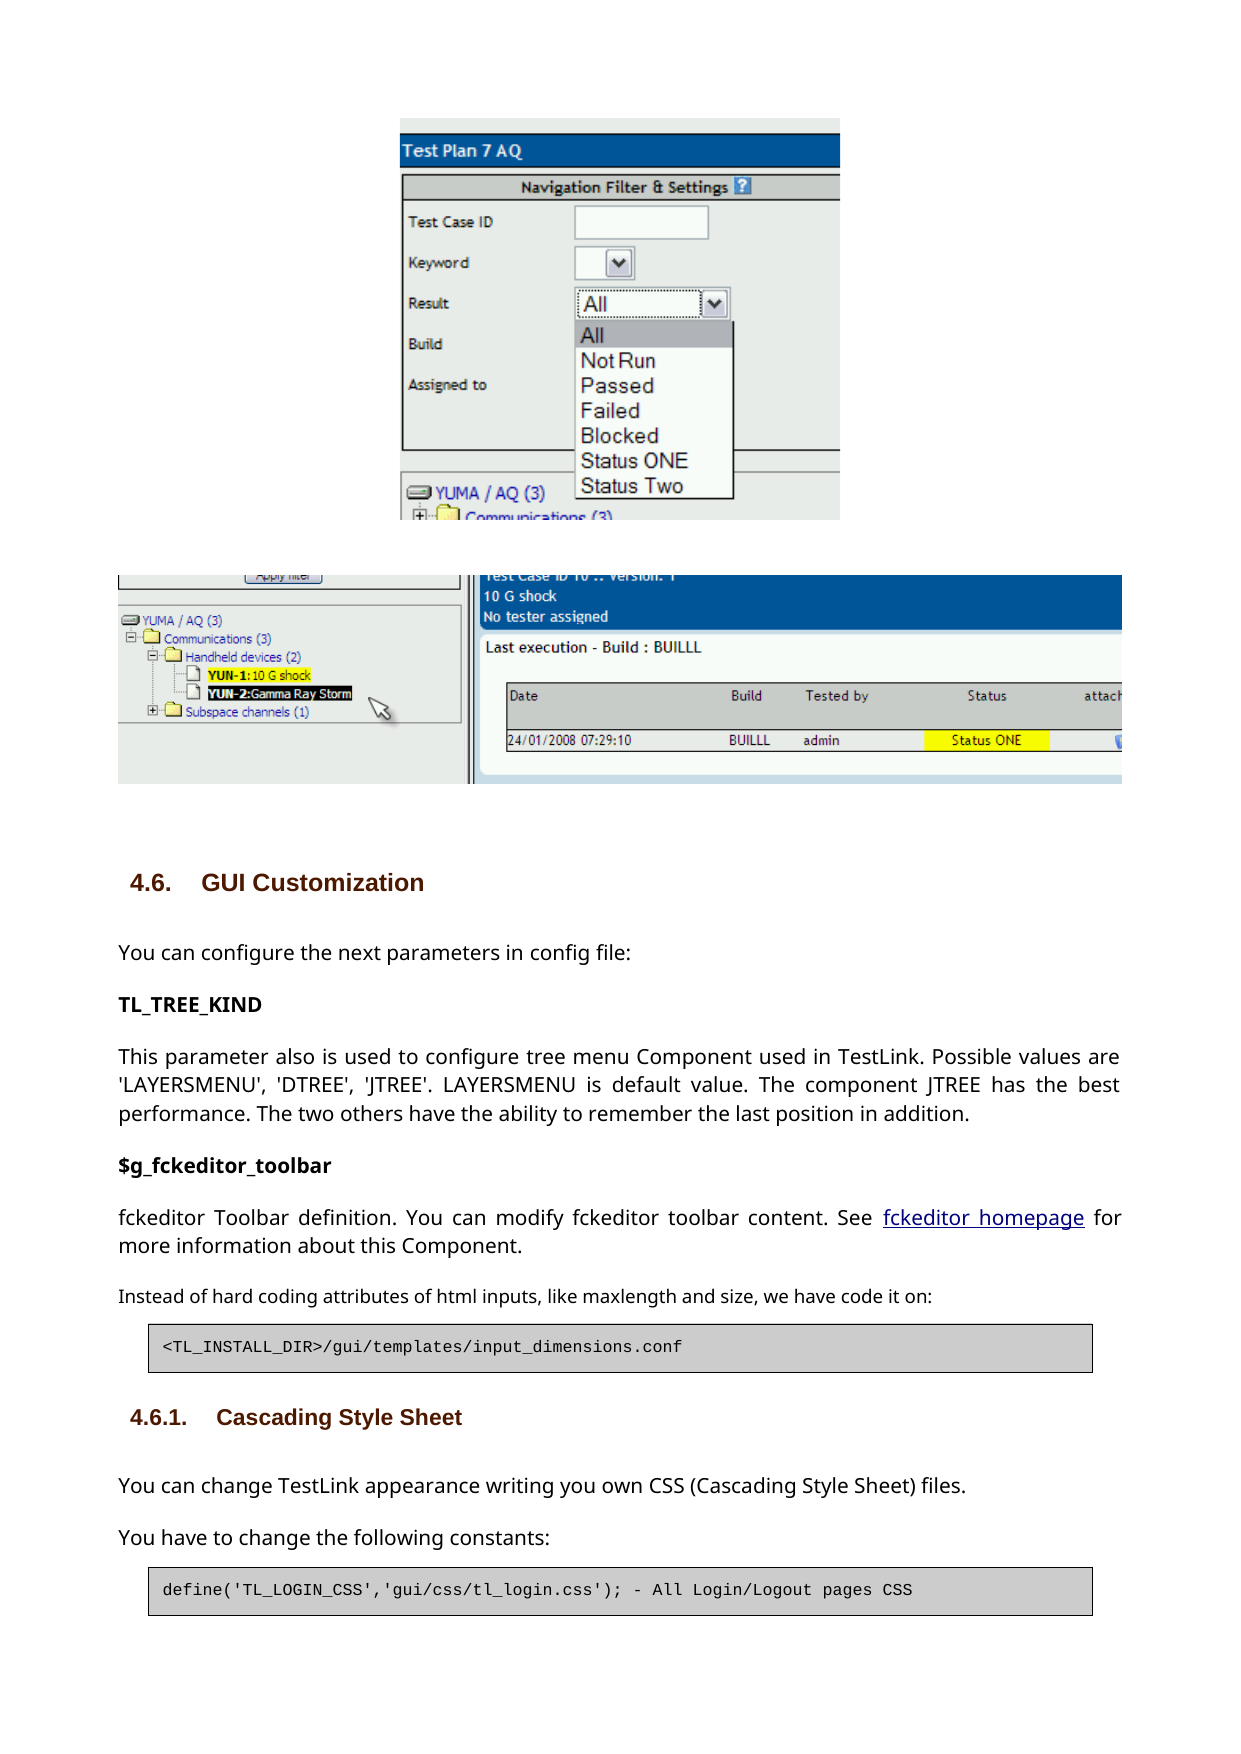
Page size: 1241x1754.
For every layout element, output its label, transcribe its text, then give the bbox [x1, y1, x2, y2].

subtitle GUI Customization [130, 869, 1110, 897]
text TL_TREE_KIND [118, 990, 1122, 1018]
text <TL_INSTALL_DIR>/gui/templates/input_dimensions.conf [149, 1325, 1092, 1372]
text This parameter also is used to configure tree menu Component used in TestLink. Possible values are 'LAYERSMENU', 'DTREE', 'JTREE'. LAYERSMENU is default value. The component JTREE has the best performance. The two others have the ability to remember the last position in addition. [118, 1042, 1122, 1127]
text You can configure the next parameters in config file: [118, 938, 1122, 967]
text define('TL_LOGIN_CSS','gui/css/tl_login.css'); - All Login/Logout pages CSS [149, 1568, 1092, 1615]
picture [118, 575, 1122, 784]
text You have to change the following constants: [118, 1523, 1122, 1552]
text fckeditor Toolbar definition. You can modify fckeditor toolbar content. See fckeditor homepage for more information about this Component. [118, 1203, 1122, 1260]
subtitle Cascading Style Sheet [130, 1404, 1110, 1430]
text Instead of hard coding attributes of html inputs, like maxlength and size, we have code it on: [118, 1283, 1122, 1309]
text $g_fckeditor_toolbar [118, 1151, 1122, 1179]
picture [399, 118, 841, 520]
text You can change TestLink appearance writing you own CSS (Cascading Style Sheet) files. [118, 1471, 1122, 1500]
